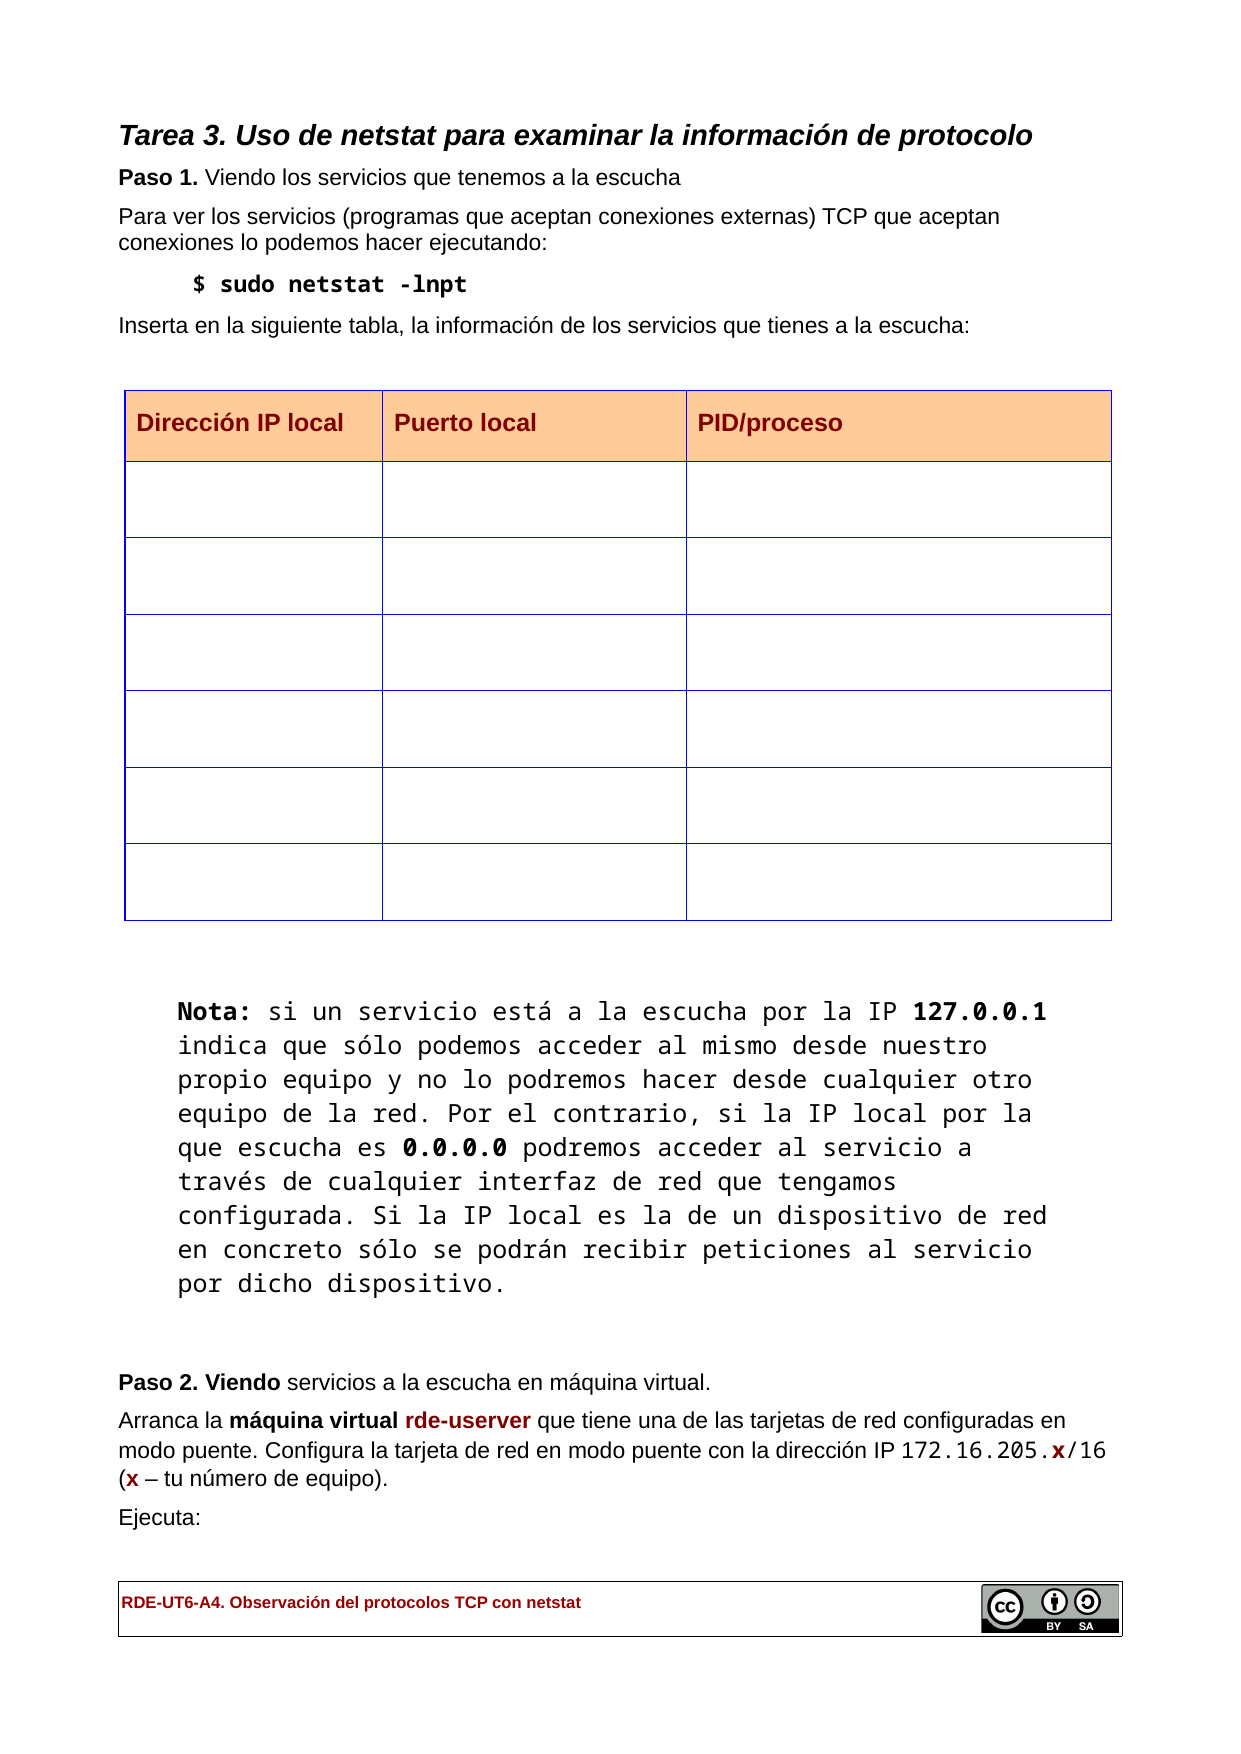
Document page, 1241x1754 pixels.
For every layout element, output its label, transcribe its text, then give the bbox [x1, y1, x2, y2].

table_cell [383, 462, 686, 537]
text Nota: si un servicio está a la escucha por la IP 127.0.0.1 indica que sólo podemos acceder al mismo desde nuestro propio equipo y no lo podremos hacer desde cualquier otro equipo de la red. Por el contrario, si la IP local por la que escucha es 0.0.0.0 podremos acceder al servicio a través de cualquier interfaz de red que tengamos configurada. Si la IP local es la de un dispositivo de red en concreto sólo se podrán recibir peticiones al servicio por dicho dispositivo. [177, 993, 1063, 1300]
table_cell [687, 538, 1111, 614]
table_cell [126, 844, 382, 919]
table_header Dirección IP local [126, 391, 382, 461]
text Para ver los servicios (programas que aceptan conexiones externas) TCP que aceptan conexiones lo podemos hacer ejecutando: [118, 203, 1122, 256]
table_cell [687, 768, 1111, 843]
text Paso 2. Viendo servicios a la escucha en máquina virtual. [118, 1368, 1122, 1395]
table_cell [383, 844, 686, 919]
subtitle Tarea 3. Uso de netstat para examinar la información de protocolo [118, 118, 1122, 152]
table_header PID/proceso [687, 391, 1111, 461]
text Paso 1. Viendo los servicios que tenemos a la escucha [118, 164, 1122, 191]
text Inserta en la siguiente tabla, la información de los servicios que tienes a la escucha: [118, 312, 1122, 338]
table_cell [383, 768, 686, 843]
table_header Puerto local [383, 391, 686, 461]
table_cell [126, 768, 382, 843]
table_cell [383, 538, 686, 614]
table_cell [126, 615, 382, 690]
table_cell [687, 691, 1111, 767]
text Ejecuta: [118, 1504, 1122, 1530]
table_cell [126, 691, 382, 767]
table_cell [126, 538, 382, 614]
table_cell [687, 615, 1111, 690]
picture [981, 1584, 1119, 1633]
table_cell [687, 462, 1111, 537]
table_cell [383, 691, 686, 767]
table_cell [126, 462, 382, 537]
text $ sudo netstat -lnpt [192, 268, 1122, 299]
text Arranca la máquina virtual rde-userver que tiene una de las tarjetas de red configuradas en modo puente. Configura la tarjeta de red en modo puente con la dirección IP 172.16.205.x/16 (x – tu número de equipo). [118, 1407, 1122, 1491]
table_cell [383, 615, 686, 690]
table_cell [687, 844, 1111, 919]
